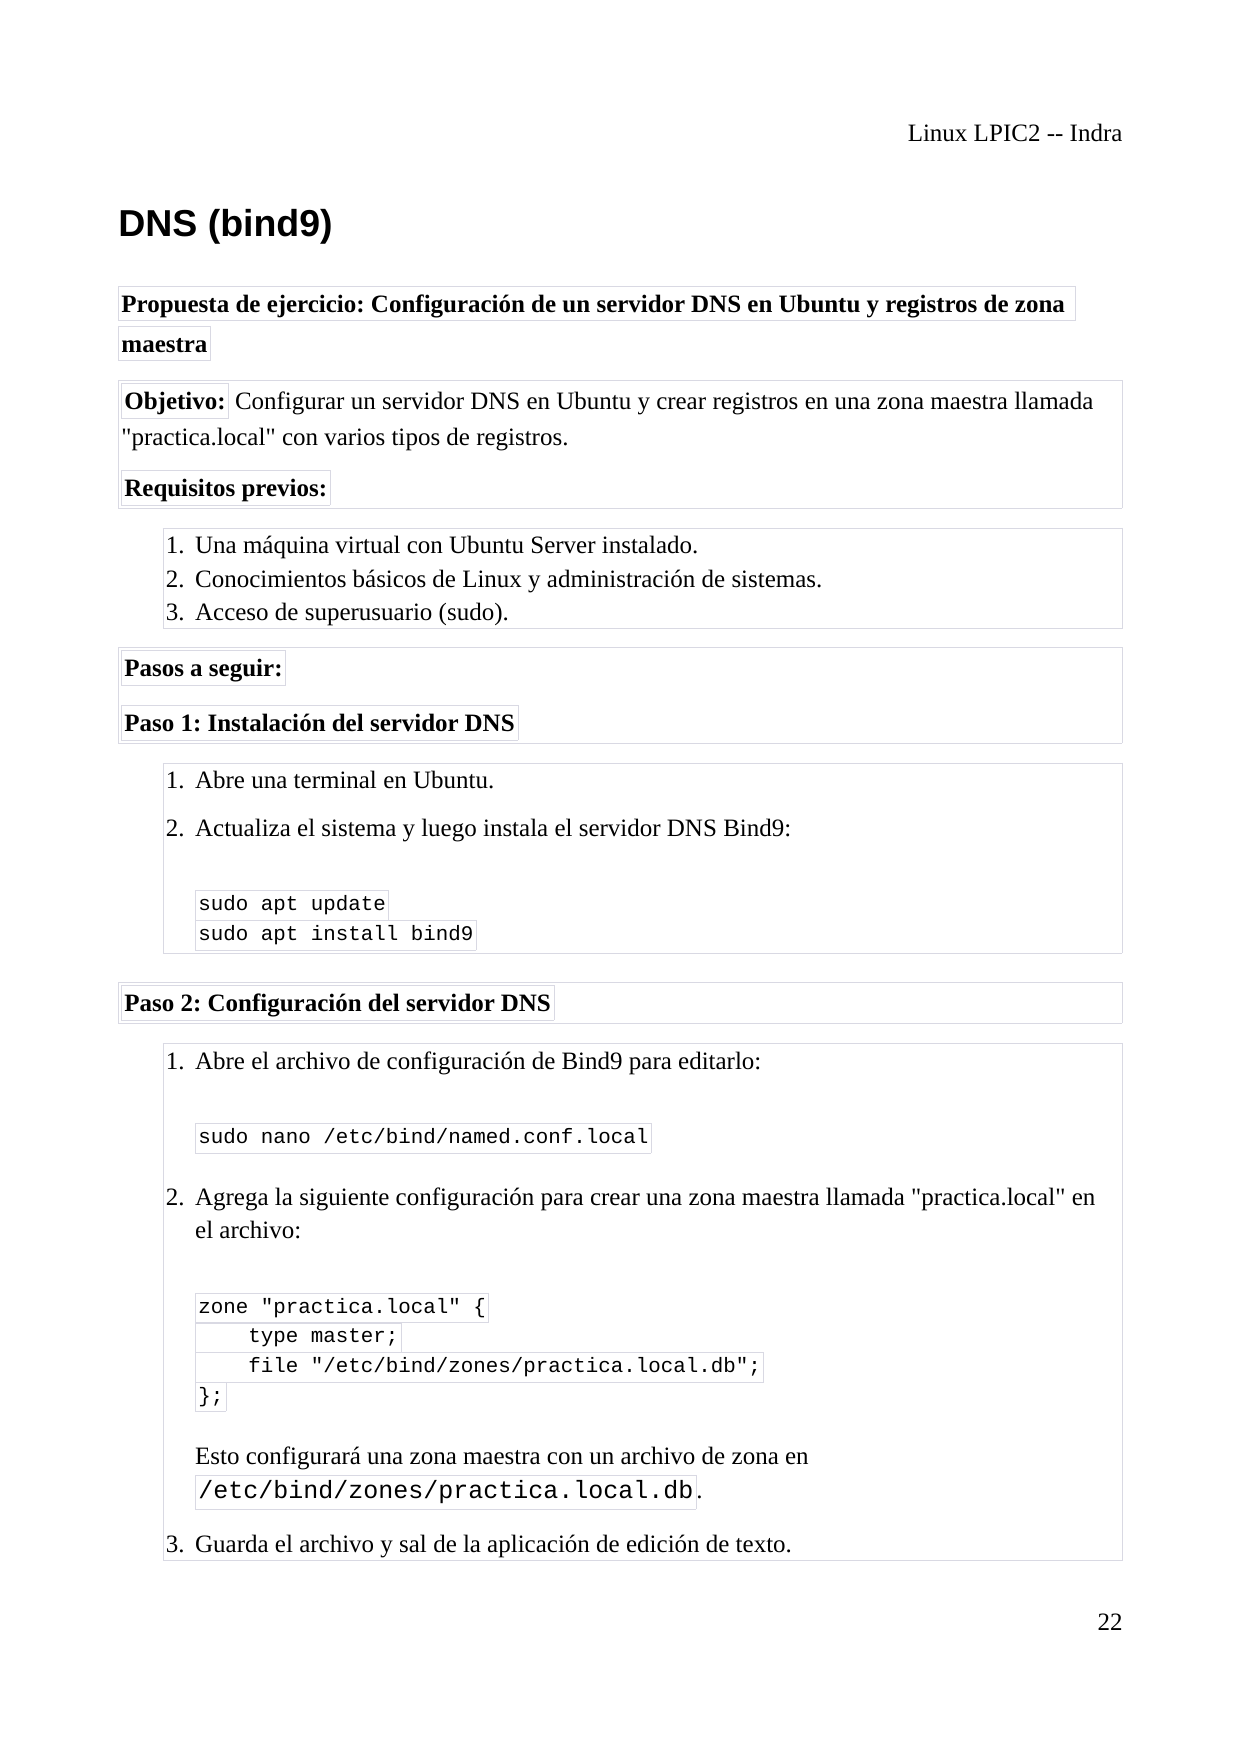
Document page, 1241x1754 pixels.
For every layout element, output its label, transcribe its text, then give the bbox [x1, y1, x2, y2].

list [164, 1379, 195, 1411]
list sudo nano /etc/bind/named.conf.local [164, 1120, 1122, 1153]
subtitle DNS (bind9) [118, 201, 1122, 244]
list file "/etc/bind/zones/practica.local.db"; [402, 1349, 1122, 1379]
list zone "practica.local" { [164, 1290, 1122, 1319]
list file "/etc/bind/zones/practica.local.db"; [164, 1349, 195, 1379]
list sudo apt update [164, 887, 1122, 917]
list file "/etc/bind/zones/practica.local.db"; [196, 1353, 763, 1379]
text Requisitos previos: [119, 467, 1122, 508]
list [164, 1319, 195, 1349]
list }; [196, 1383, 226, 1411]
list Agrega la siguiente configuración para crear una zona maestra llamada "practica.local" en el archivo: [164, 1179, 1122, 1244]
list Conocimientos básicos de Linux y administración de sistemas. [164, 561, 1122, 592]
list Una máquina virtual con Ubuntu Server instalado. [164, 529, 1122, 559]
text Paso 1: Instalación del servidor DNS [119, 702, 1122, 743]
list sudo apt install bind9 [164, 917, 1122, 953]
list Actualiza el sistema y luego instala el servidor DNS Bind9: [164, 810, 1122, 842]
list [227, 1379, 1122, 1411]
list Acceso de superusuario (sudo). [164, 594, 1122, 628]
text Paso 2: Configuración del servidor DNS [119, 983, 1122, 1023]
list Abre una terminal en Ubuntu. [164, 764, 1122, 794]
text Objetivo: Configurar un servidor DNS en Ubuntu y crear registros en una zona maestra llamada "practica.local" con varios tipos de registros. [119, 381, 1122, 451]
text Pasos a seguir: [119, 648, 1122, 685]
list Abre el archivo de configuración de Bind9 para editarlo: [164, 1044, 1122, 1075]
list Esto configurará una zona maestra con un archivo de zona en /etc/bind/zones/practica.local.db. [164, 1438, 1122, 1509]
list Guarda el archivo y sal de la aplicación de edición de texto. [164, 1526, 1122, 1560]
list [402, 1319, 1122, 1349]
text Propuesta de ejercicio: Configuración de un servidor DNS en Ubuntu y registros de zona maestra [118, 286, 1122, 361]
list type master; [196, 1324, 401, 1349]
